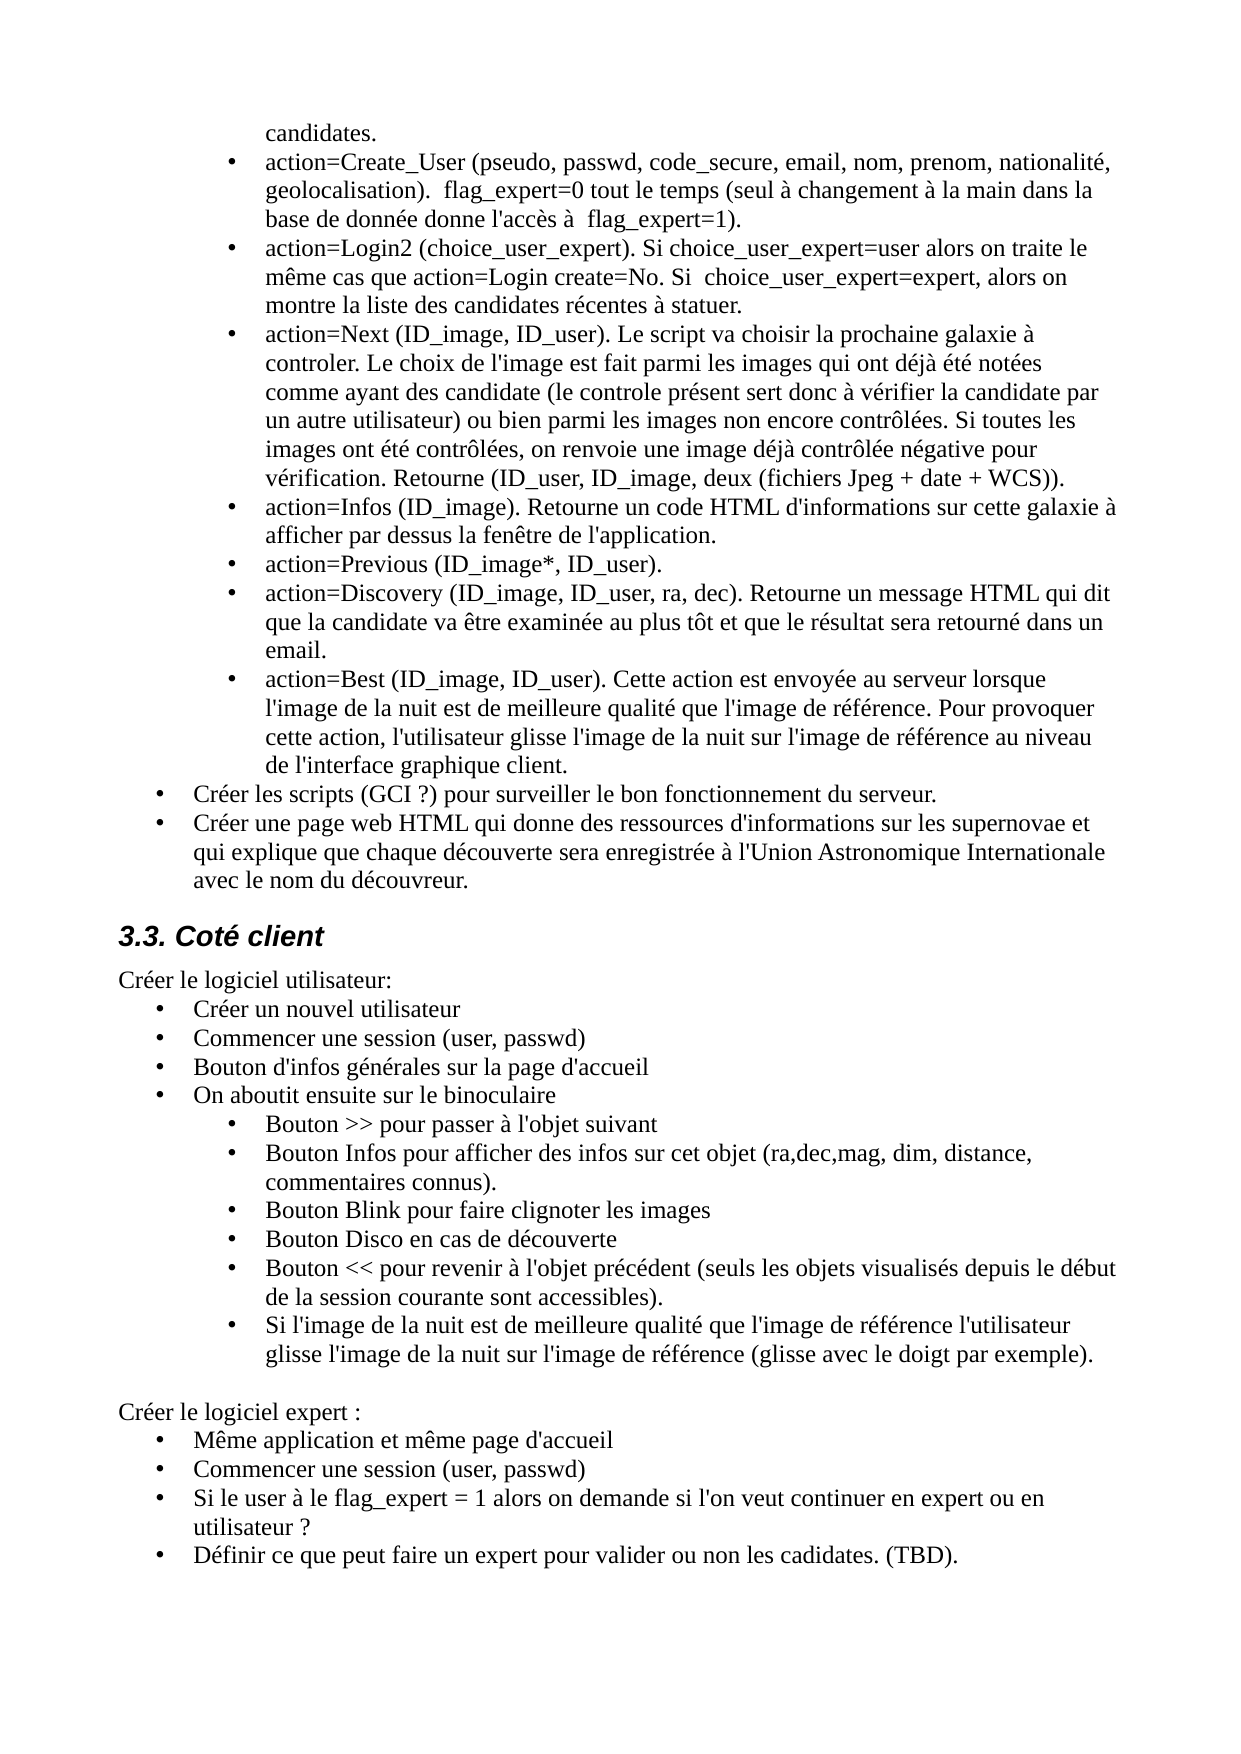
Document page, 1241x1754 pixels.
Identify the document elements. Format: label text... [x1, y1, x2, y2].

list Créer une page web HTML qui donne des ressources d'informations sur les supernovae et qui explique que chaque découverte sera enregistrée à l'Union Astronomique Internationale avec le nom du découvreur. [156, 808, 1122, 894]
subtitle 3.3. Coté client [118, 919, 1122, 953]
list Définir ce que peut faire un expert pour valider ou non les cadidates. (TBD). [156, 1540, 1122, 1569]
text Créer le logiciel expert : [118, 1397, 1122, 1425]
list Bouton d'infos générales sur la page d'accueil [156, 1052, 1122, 1080]
list action=Create_User (pseudo, passwd, code_secure, email, nom, prenom, nationalité, geolocalisation). flag_expert=0 tout le temps (seul à changement à la main dans la base de donnée donne l'accès à flag_expert=1). [228, 147, 1122, 233]
list action=Next (ID_image, ID_user). Le script va choisir la prochaine galaxie à controler. Le choix de l'image est fait parmi les images qui ont déjà été notées comme ayant des candidate (le controle présent sert donc à vérifier la candidate par un autre utilisateur) ou bien parmi les images non encore contrôlées. Si toutes les images ont été contrôlées, on renvoie une image déjà contrôlée négative pour vérification. Retourne (ID_user, ID_image, deux (fichiers Jpeg + date + WCS)). [228, 319, 1122, 492]
list Créer les scripts (GCI ?) pour surveiller le bon fonctionnement du serveur. [156, 779, 1122, 808]
list action=Discovery (ID_image, ID_user, ra, dec). Retourne un message HTML qui dit que la candidate va être examinée au plus tôt et que le résultat sera retourné dans un email. [228, 578, 1122, 664]
list candidates. [228, 118, 1122, 147]
list Bouton >> pour passer à l'objet suivant [228, 1109, 1122, 1138]
list action=Best (ID_image, ID_user). Cette action est envoyée au serveur lorsque l'image de la nuit est de meilleure qualité que l'image de référence. Pour provoquer cette action, l'utilisateur glisse l'image de la nuit sur l'image de référence au niveau de l'interface graphique client. [228, 664, 1122, 779]
list action=Login2 (choice_user_expert). Si choice_user_expert=user alors on traite le même cas que action=Login create=No. Si choice_user_expert=expert, alors on montre la liste des candidates récentes à statuer. [228, 233, 1122, 319]
list On aboutit ensuite sur le binoculaire [156, 1080, 1122, 1109]
list Bouton Disco en cas de découverte [228, 1224, 1122, 1253]
list Commencer une session (user, passwd) [156, 1023, 1122, 1052]
list action=Previous (ID_image*, ID_user). [228, 549, 1122, 578]
list Commencer une session (user, passwd) [156, 1454, 1122, 1483]
list Si l'image de la nuit est de meilleure qualité que l'image de référence l'utilisateur glisse l'image de la nuit sur l'image de référence (glisse avec le doigt par exemple). [228, 1310, 1122, 1368]
list Bouton Infos pour afficher des infos sur cet objet (ra,dec,mag, dim, distance, commentaires connus). [228, 1138, 1122, 1195]
list action=Infos (ID_image). Retourne un code HTML d'informations sur cette galaxie à afficher par dessus la fenêtre de l'application. [228, 492, 1122, 549]
list Bouton Blink pour faire clignoter les images [228, 1195, 1122, 1224]
text Créer le logiciel utilisateur: [118, 965, 1122, 994]
list Si le user à le flag_expert = 1 alors on demande si l'on veut continuer en expert ou en utilisateur ? [156, 1483, 1122, 1540]
list Même application et même page d'accueil [156, 1425, 1122, 1454]
list Créer un nouvel utilisateur [156, 994, 1122, 1023]
list Bouton << pour revenir à l'objet précédent (seuls les objets visualisés depuis le début de la session courante sont accessibles). [228, 1253, 1122, 1310]
